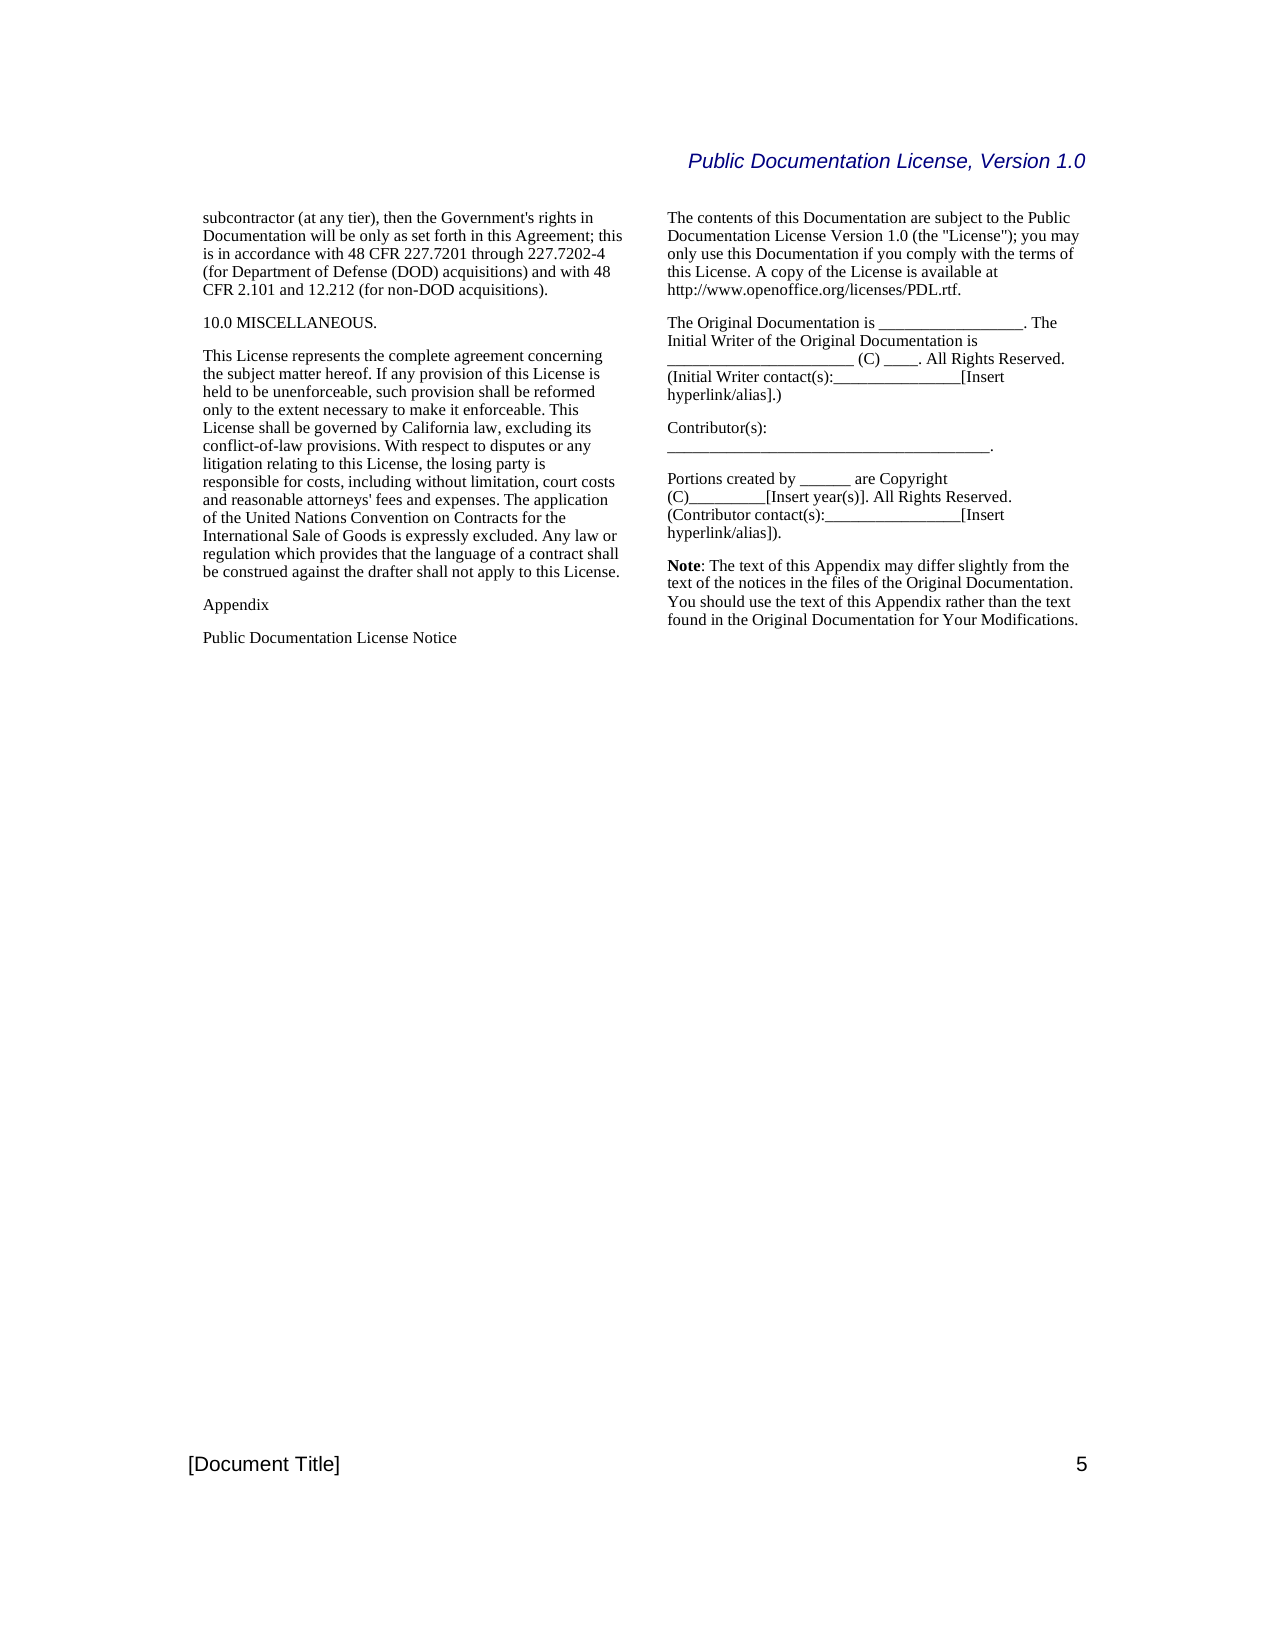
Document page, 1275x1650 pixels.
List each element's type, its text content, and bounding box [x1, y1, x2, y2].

text The contents of this Documentation are subject to the Public Documentation License Version 1.0 (the "License"); you may only use this Documentation if you comply with the terms of this License. A copy of the License is available at http://www.openoffice.org/licenses/PDL.rtf. [667, 209, 1087, 299]
text This License represents the complete agreement concerning the subject matter hereof. If any provision of this License is held to be unenforceable, such provision shall be reformed only to the extent necessary to make it enforceable. This License shall be governed by California law, excluding its conflict-of-law provisions. With respect to disputes or any litigation relating to this License, the losing party is responsible for costs, including without limitation, court costs and reasonable attorneys' fees and expenses. The application of the United Nations Convention on Contracts for the International Sale of Goods is expressly excluded. Any law or regulation which provides that the language of a contract shall be construed against the drafter shall not apply to this License. [203, 347, 623, 581]
text Contributor(s): ______________________________________. [667, 419, 1087, 455]
text Public Documentation License Notice [203, 628, 623, 647]
text Appendix [203, 596, 623, 614]
text 10.0 MISCELLANEOUS. [203, 314, 623, 332]
text subcontractor (at any tier), then the Government's rights in Documentation will be only as set forth in this Agreement; this is in accordance with 48 CFR 227.7201 through 227.7202-4 (for Department of Defense (DOD) acquisitions) and with 48 CFR 2.101 and 12.212 (for non-DOD acquisitions). [203, 209, 623, 299]
text The Original Documentation is _________________. The Initial Writer of the Original Documentation is ______________________ (C) ____. All Rights Reserved. (Initial Writer contact(s):_______________[Insert hyperlink/alias].) [667, 314, 1087, 404]
text Portions created by ______ are Copyright (C)_________[Insert year(s)]. All Rights Reserved. (Contributor contact(s):________________[Insert hyperlink/alias]). [667, 469, 1087, 542]
text Note: The text of this Appendix may differ slightly from the text of the notices in the files of the Original Documentation. You should use the text of this Appendix rather than the text found in the Original Documentation for Your Modifications. [667, 556, 1087, 628]
